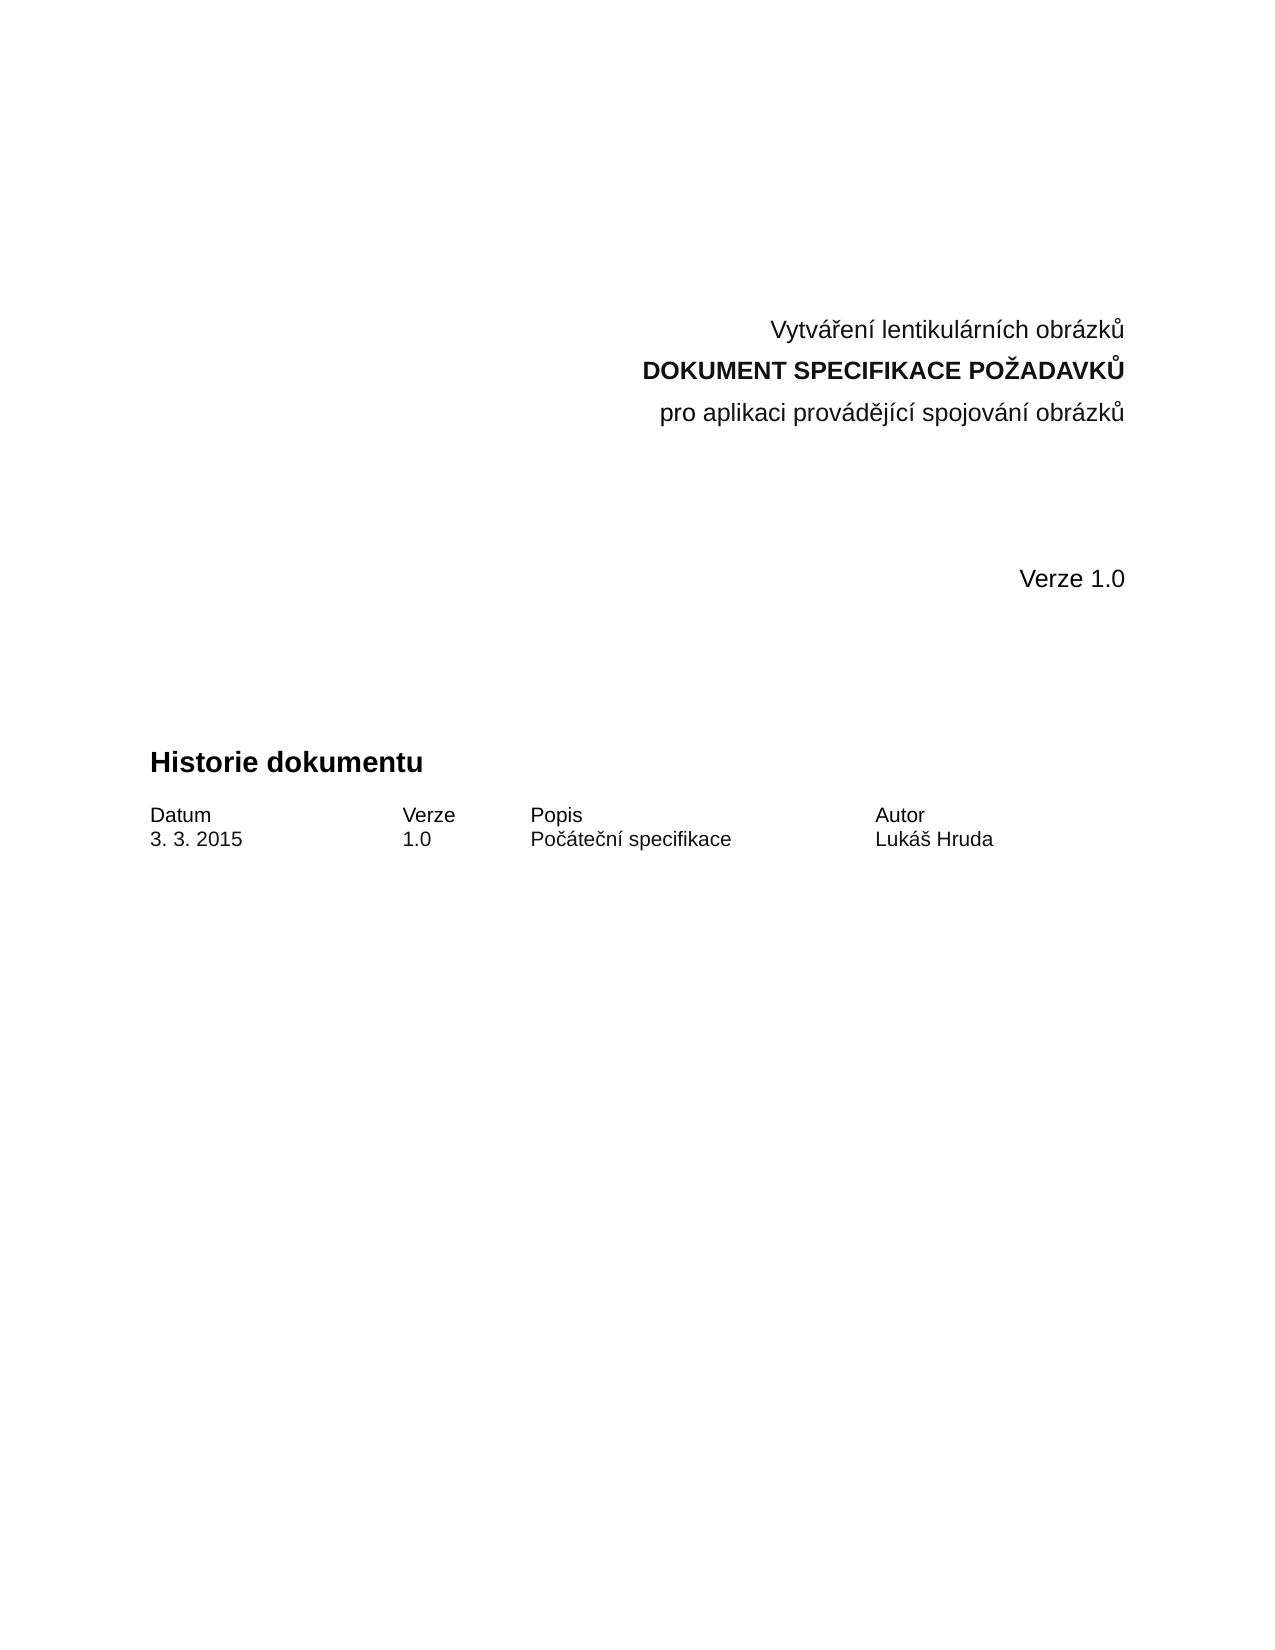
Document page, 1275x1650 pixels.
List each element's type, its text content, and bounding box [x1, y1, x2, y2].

table_header Verze [391, 803, 519, 827]
text DOKUMENT SPECIFIKACE POŽADAVKŮ [179, 356, 1125, 385]
table_cell 1.0 [391, 827, 519, 851]
table_cell Počáteční specifikace [519, 827, 864, 851]
text Vytváření lentikulárních obrázků [179, 315, 1125, 344]
text Historie dokumentu [150, 753, 1125, 778]
table_header Datum [139, 803, 391, 827]
text Verze 1.0 [179, 564, 1125, 592]
table_cell 3. 3. 2015 [139, 827, 391, 851]
text pro aplikaci provádějící spojování obrázků [179, 397, 1125, 426]
table_header Popis [519, 803, 864, 827]
table_cell Lukáš Hruda [864, 827, 1136, 851]
table_header Autor [864, 803, 1136, 827]
